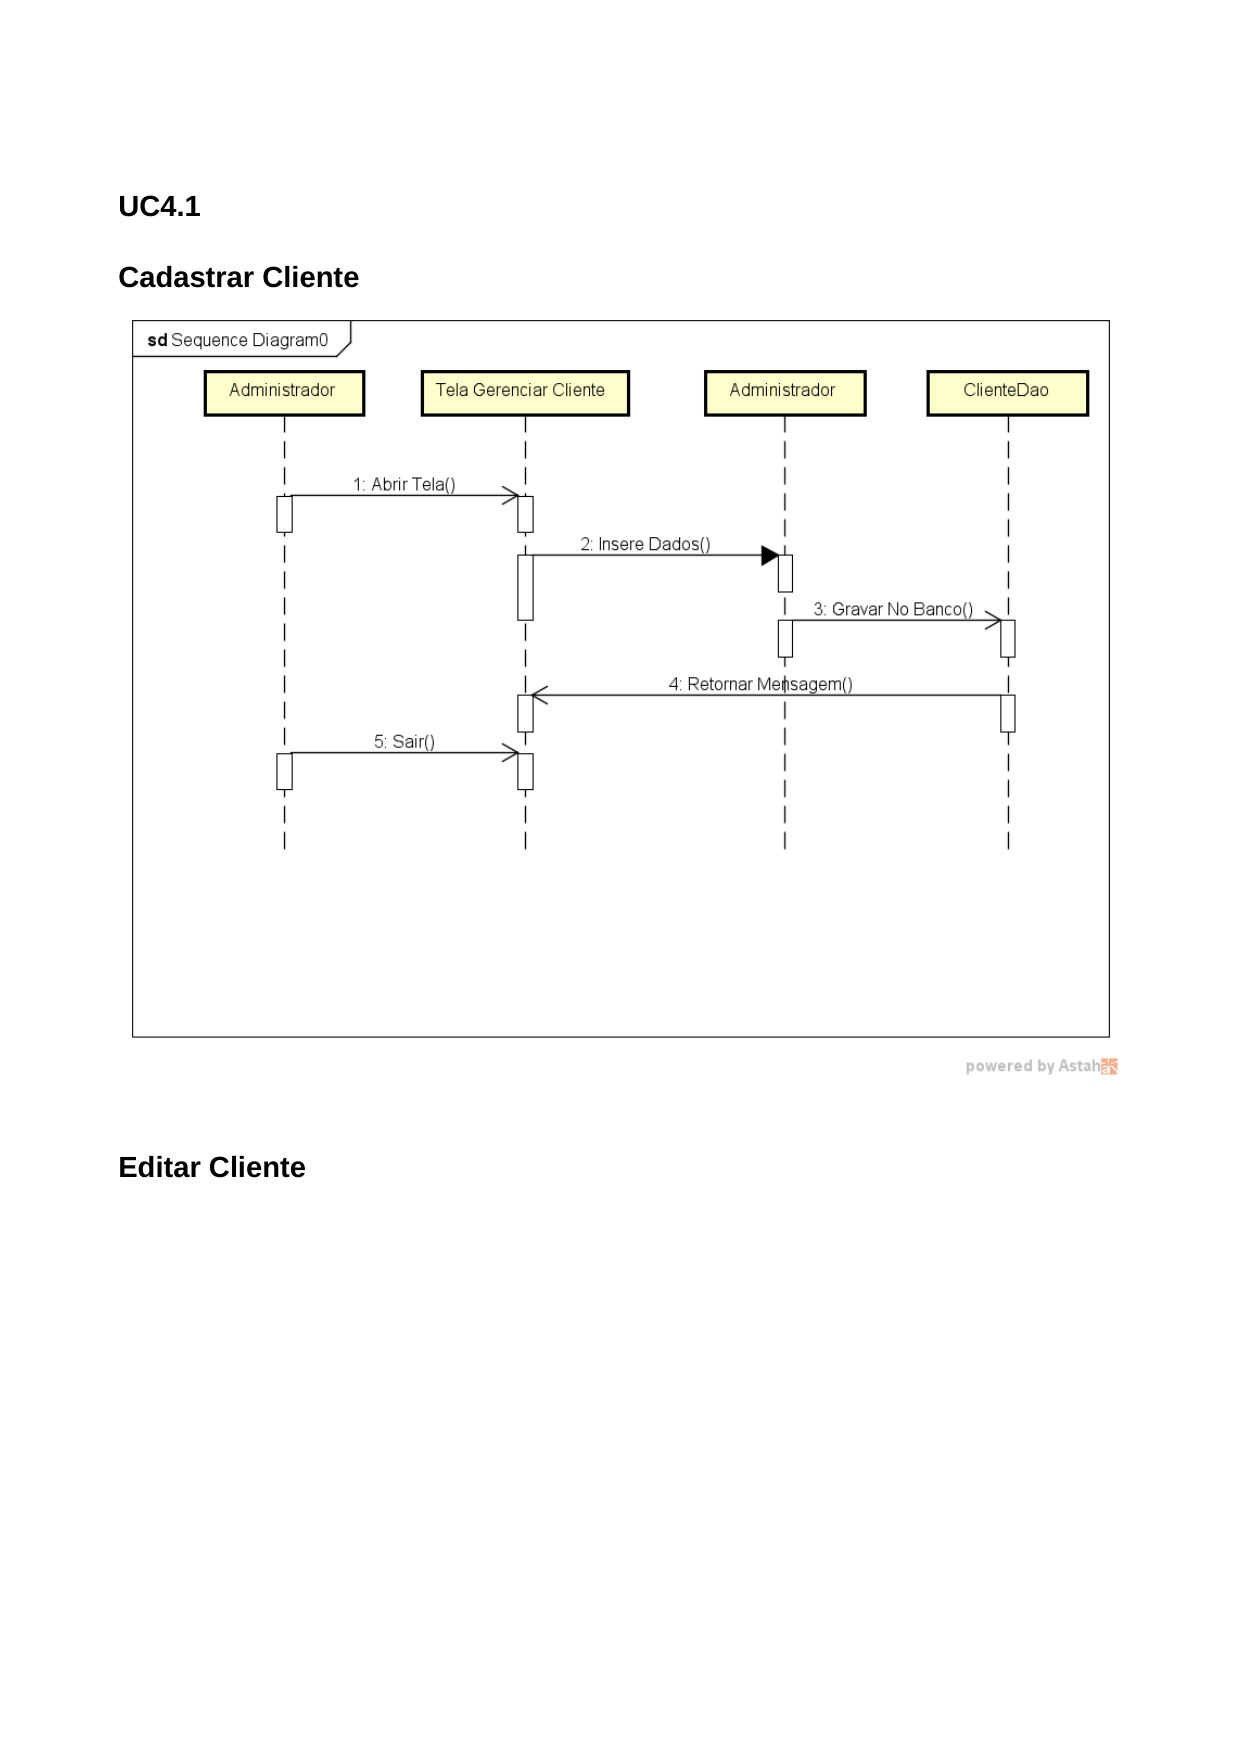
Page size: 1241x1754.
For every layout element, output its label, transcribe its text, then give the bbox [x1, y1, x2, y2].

picture [118, 306, 1123, 1080]
subtitle Cadastrar Cliente [118, 260, 1122, 294]
subtitle Editar Cliente [118, 1150, 1122, 1184]
subtitle UC4.1 [118, 189, 1122, 223]
